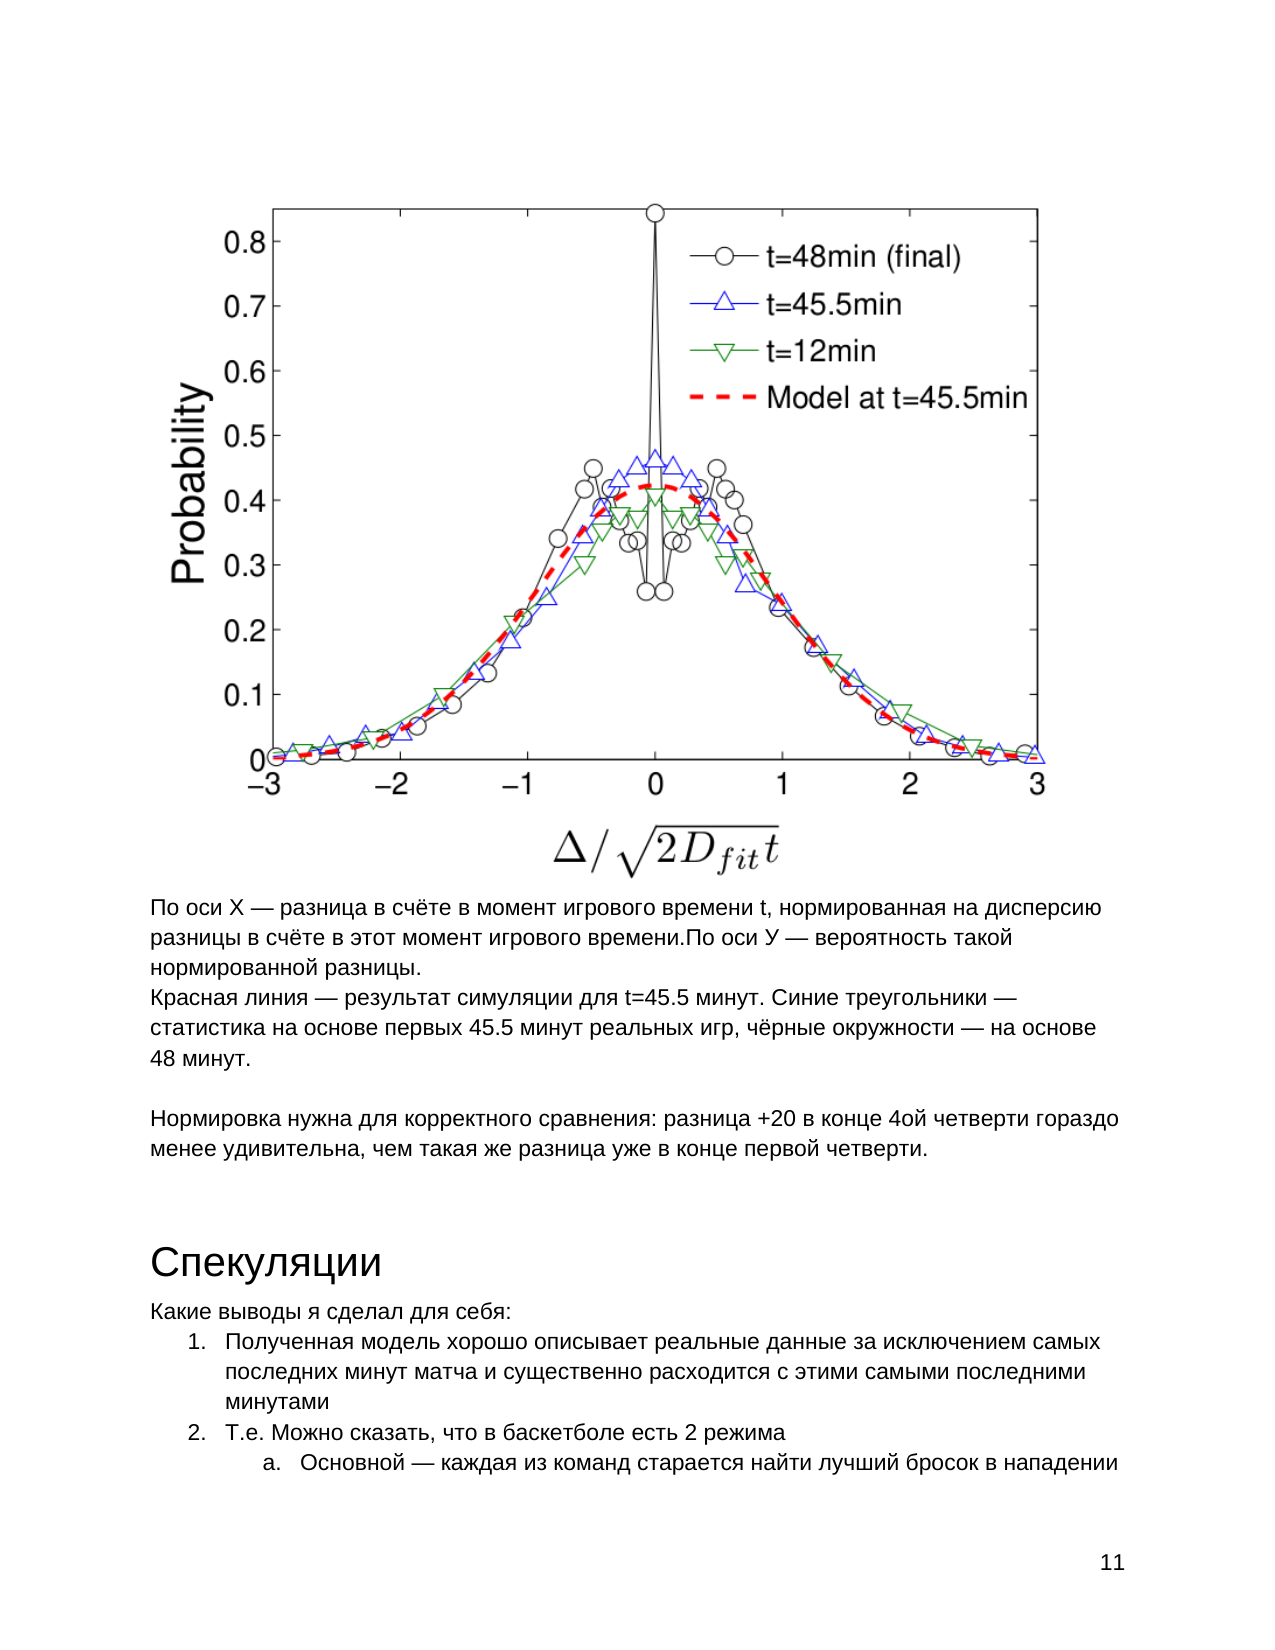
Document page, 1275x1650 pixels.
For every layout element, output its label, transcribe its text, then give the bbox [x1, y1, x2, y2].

list Т.е. Можно сказать, что в баскетболе есть 2 режима [187, 1418, 1125, 1445]
text Красная линия — результат симуляции для t=45.5 минут. Синие треугольники — статистика на основе первых 45.5 минут реальных игр, чёрные окружности — на основе 48 минут. [150, 984, 1125, 1071]
text Нормировка нужна для корректного сравнения: разница +20 в конце 4ой четверти гораздо менее удивительна, чем такая же разница уже в конце первой четверти. [150, 1105, 1125, 1161]
text Какие выводы я сделал для себя: [150, 1298, 1125, 1324]
list Полученная модель хорошо описывает реальные данные за исключением самых последних минут матча и существенно расходится с этими самыми последними минутами [187, 1328, 1125, 1414]
text По оси Х — разница в счёте в момент игрового времени t, нормированная на дисперсию разницы в счёте в этот момент игрового времени.По оси У — вероятность такой нормированной разницы. [150, 893, 1125, 980]
picture [150, 150, 1125, 890]
list Основной — каждая из команд старается найти лучший бросок в нападении [262, 1449, 1125, 1475]
subtitle Спекуляции [150, 1237, 1125, 1285]
